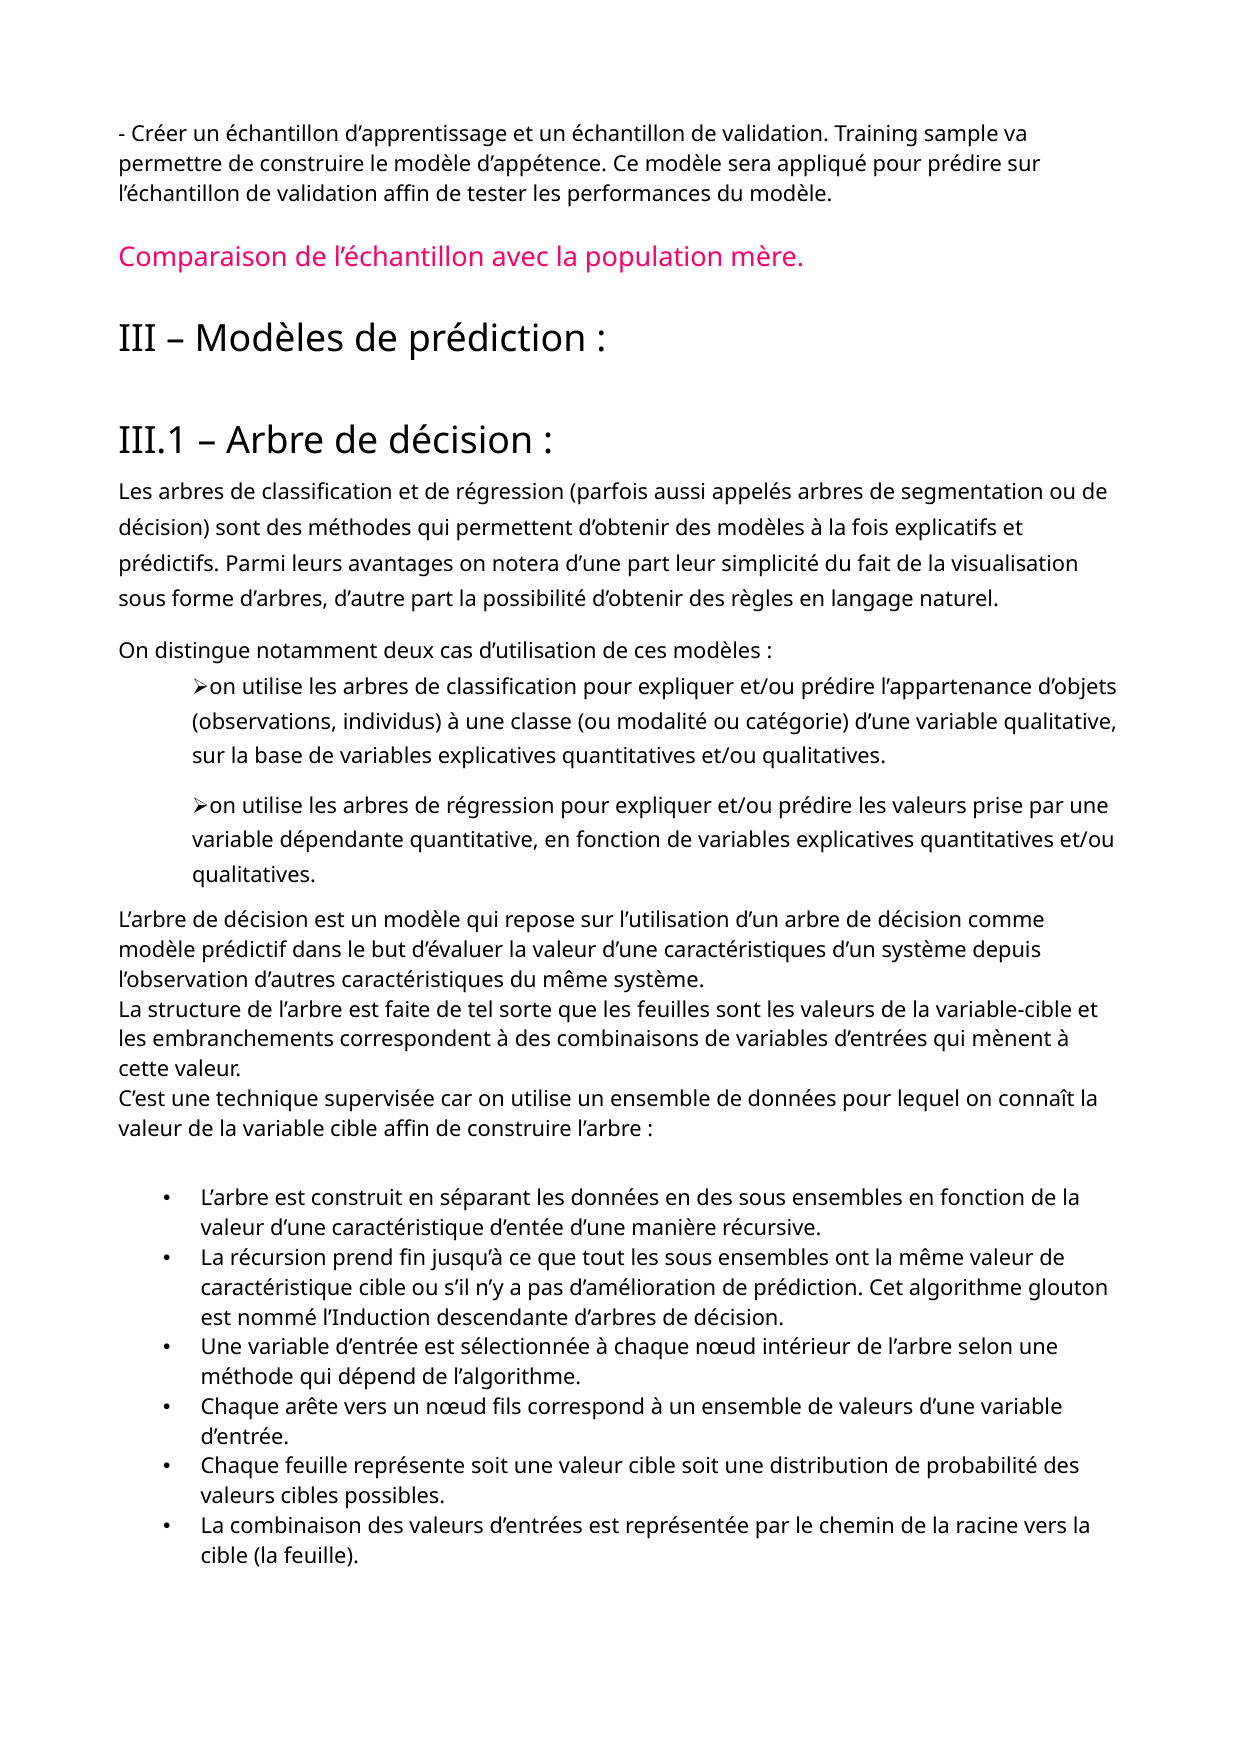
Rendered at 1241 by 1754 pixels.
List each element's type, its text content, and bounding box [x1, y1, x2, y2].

list Chaque feuille représente soit une valeur cible soit une distribution de probabilité des valeurs cibles possibles. [163, 1450, 1123, 1510]
text On distingue notamment deux cas d’utilisation de ces modèles : [118, 631, 1123, 665]
list on utilise les arbres de classification pour expliquer et/ou prédire l’appartenance d’objets (observations, individus) à une classe (ou modalité ou catégorie) d’une variable qualitative, sur la base de variables explicatives quantitatives et/ou qualitatives. [118, 667, 1123, 770]
list Une variable d’entrée est sélectionnée à chaque nœud intérieur de l’arbre selon une méthode qui dépend de l’algorithme. [163, 1331, 1123, 1391]
list L’arbre est construit en séparant les données en des sous ensembles en fonction de la valeur d’une caractéristique d’entée d’une manière récursive. [163, 1182, 1123, 1242]
list La récursion prend fin jusqu’à ce que tout les sous ensembles ont la même valeur de caractéristique cible ou s’il n’y a pas d’amélioration de prédiction. Cet algorithme glouton est nommé l’Induction descendante d’arbres de décision. [163, 1242, 1123, 1331]
text Les arbres de classification et de régression (parfois aussi appelés arbres de segmentation ou de décision) sont des méthodes qui permettent d’obtenir des modèles à la fois explicatifs et prédictifs. Parmi leurs avantages on notera d’une part leur simplicité du fait de la visualisation sous forme d’arbres, d’autre part la possibilité d’obtenir des règles en langage naturel. [118, 476, 1123, 613]
list Chaque arête vers un nœud fils correspond à un ensemble de valeurs d’une variable d’entrée. [163, 1391, 1123, 1450]
text C’est une technique supervisée car on utilise un ensemble de données pour lequel on connaît la valeur de la variable cible affin de construire l’arbre : [118, 1083, 1123, 1143]
text L’arbre de décision est un modèle qui repose sur l’utilisation d’un arbre de décision comme modèle prédictif dans le but d’évaluer la valeur d’une caractéristiques d’un système depuis l’observation d’autres caractéristiques du même système. La structure de l’arbre est faite de tel sorte que les feuilles sont les valeurs de la variable-cible et les embranchements correspondent à des combinaisons de variables d’entrées qui mènent à cette valeur. [118, 904, 1123, 1083]
list La combinaison des valeurs d’entrées est représentée par le chemin de la racine vers la cible (la feuille). [163, 1510, 1123, 1569]
text Comparaison de l’échantillon avec la population mère. [118, 237, 1123, 274]
text - Créer un échantillon d’apprentissage et un échantillon de validation. Training sample va permettre de construire le modèle d’appétence. Ce modèle sera appliqué pour prédire sur l’échantillon de validation affin de tester les performances du modèle. [118, 118, 1123, 237]
list on utilise les arbres de régression pour expliquer et/ou prédire les valeurs prise par une variable dépendante quantitative, en fonction de variables explicatives quantitatives et/ou qualitatives. [118, 786, 1123, 889]
text III – Modèles de prédiction : [118, 311, 1123, 362]
text III.1 – Arbre de décision : [118, 413, 1123, 464]
